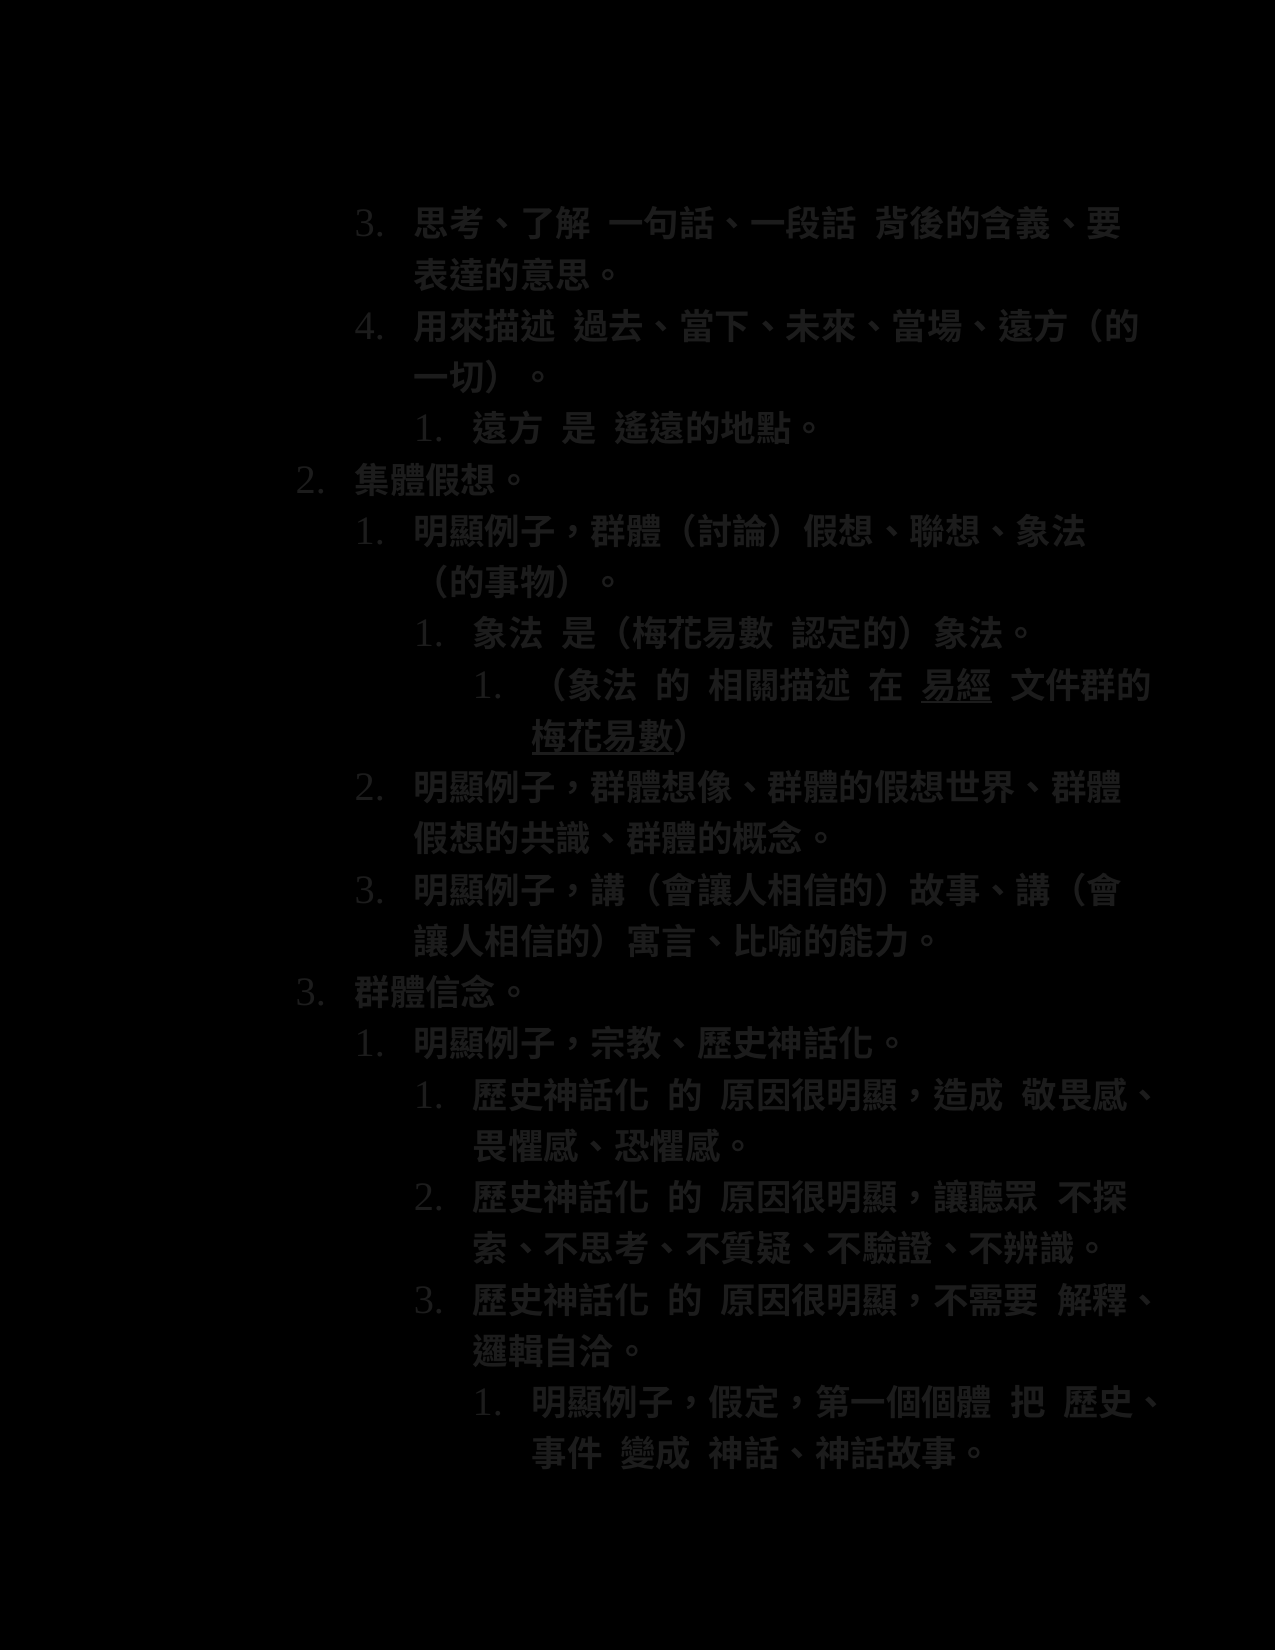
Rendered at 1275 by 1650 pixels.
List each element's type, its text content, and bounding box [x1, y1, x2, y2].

list 歷史神話化 的 原因很明顯，不需要 解釋、邏輯自洽。 [413, 1272, 1157, 1374]
list 明顯例子，講（會讓人相信的）故事、講（會讓人相信的）寓言、比喻的能力。 [354, 862, 1157, 964]
list 歷史神話化 的 原因很明顯，讓聽眾 不探索、不思考、不質疑、不驗證、不辨識。 [413, 1169, 1157, 1272]
list 集體假想。 [295, 452, 1157, 503]
list 遠方 是 遙遠的地點。 [413, 401, 1157, 452]
list （象法 的 相關描述 在 易經 文件群的 梅花易數） [472, 657, 1157, 759]
list 明顯例子，假定，第一個個體 把 歷史、事件 變成 神話、神話故事。 [472, 1374, 1157, 1477]
list 明顯例子，宗教、歷史神話化。 [354, 1016, 1157, 1067]
list 用來描述 過去、當下、未來、當場、遠方（的 一切）。 [354, 298, 1157, 401]
list 群體信念。 [295, 964, 1157, 1016]
list 明顯例子，群體想像、群體的假想世界、群體假想的共識、群體的概念。 [354, 759, 1157, 862]
list 歷史神話化 的 原因很明顯，造成 敬畏感、畏懼感、恐懼感。 [413, 1067, 1157, 1169]
list 明顯例子，群體（討論）假想、聯想、象法（的事物）。 [354, 503, 1157, 606]
list 思考、了解 一句話、一段話 背後的含義、要表達的意思。 [354, 196, 1157, 298]
list 象法 是（梅花易數 認定的）象法。 [413, 606, 1157, 657]
